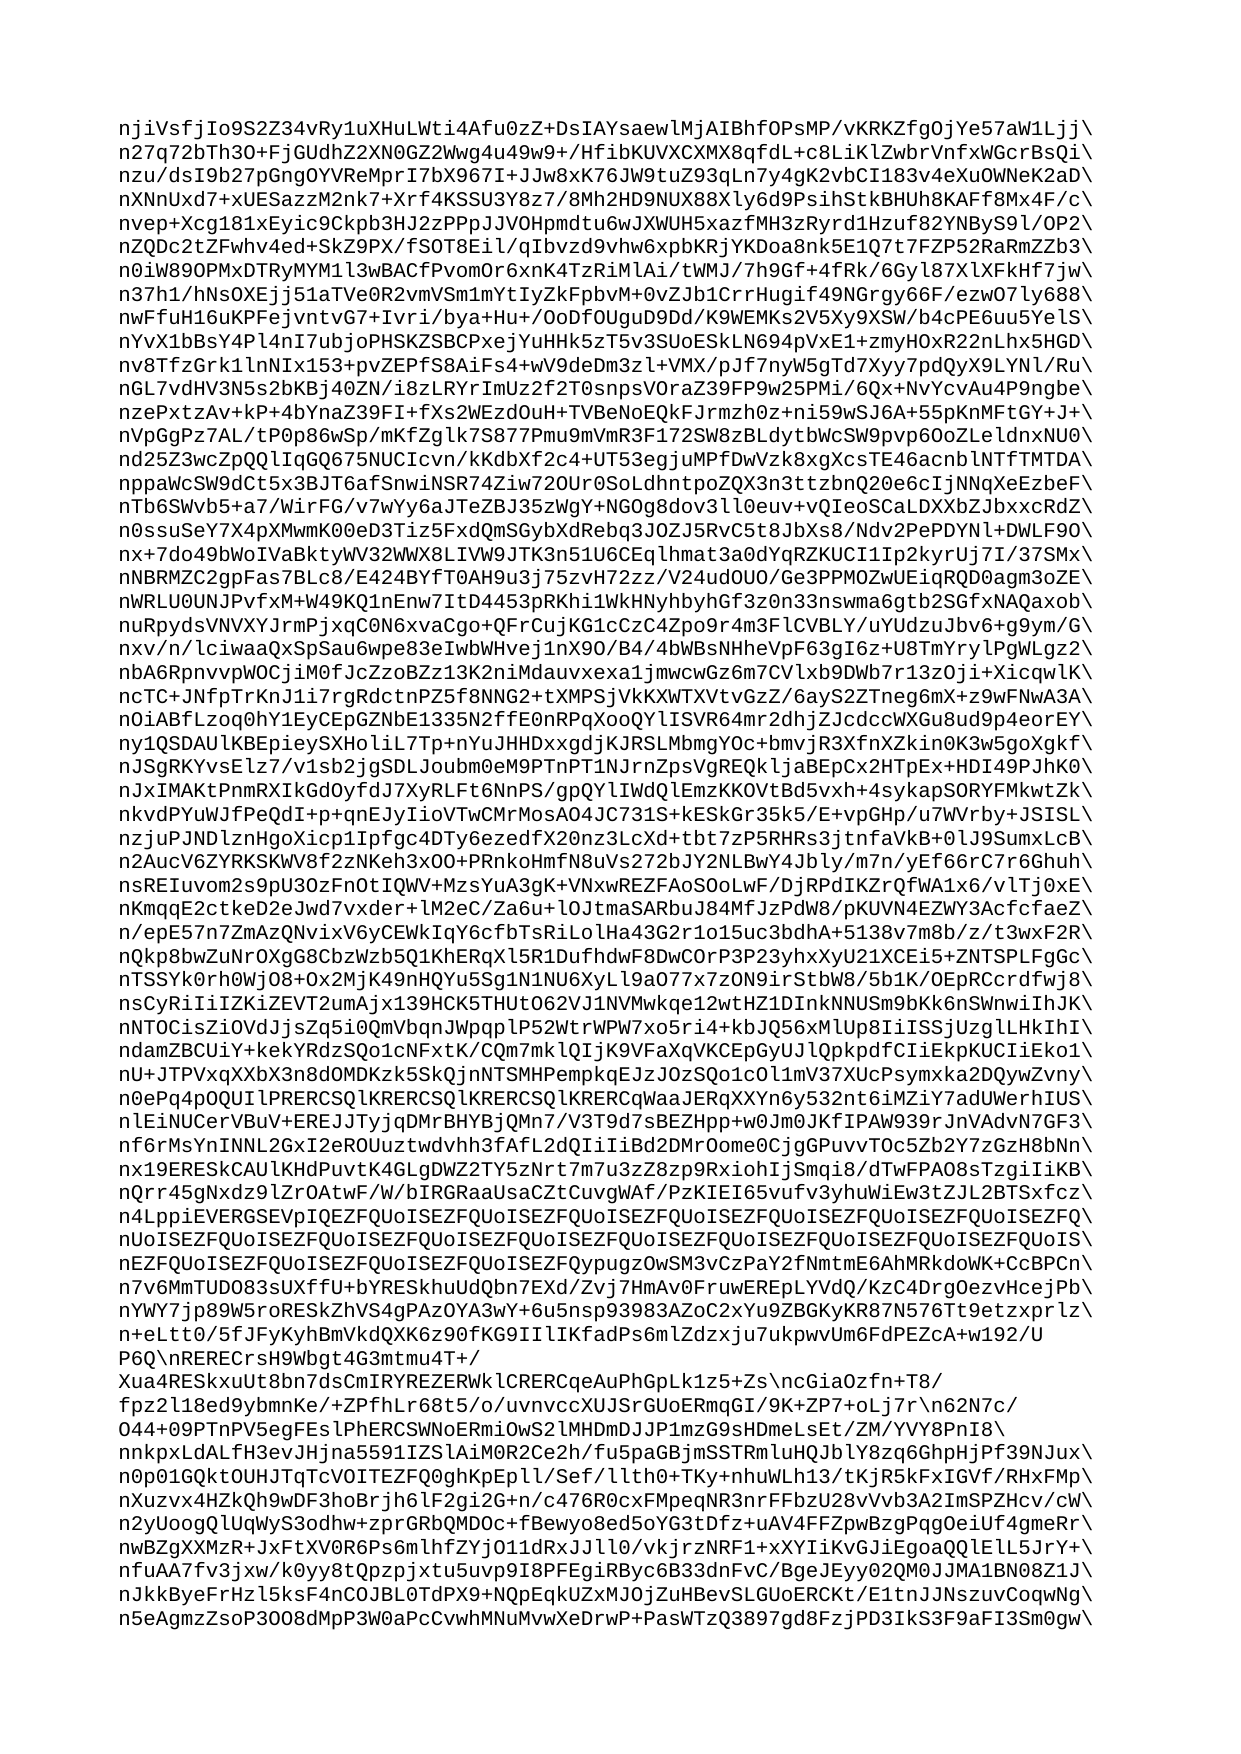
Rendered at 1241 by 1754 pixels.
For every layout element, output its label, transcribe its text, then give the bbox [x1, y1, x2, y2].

text P6Q\nRERECrsH9Wbgt4G3mtmu4T+/Xua4RESkxuUt8bn7dsCmIRYREZERWklCRERCqeAuPhGpLk1z5+Zs\ncGiaOzfn+T8/fpz2l18ed9ybmnKe/+ZPfhLr68t5/o/uvnvccXUJSrGUoERmqGI/9K+ZP7+oLj7r\n62N7c/O44+09PTnPV5egFEslPhERCSWNoERmiOwS2lMHDmDJJP1mzG9sHDmeLsEt/ZM/YVY8PnI8\nnkpxLdALfH3evJHjna5591IZSlAiM0R2Ce2h/fu5paGBjmSSTRmluHQJblY8zq6GhpHjPf39NJux\n0p01GQktOUHJTqTcVOITEZFQ0ghKpEpll/Sef/llth0+TKy+nhuWLh13/tKjR5kFxIGVf/RHxFMp\nXuzvx4HZkQh9wDF3hoBrjh6lF2gi2G+n/c476R0cxFMpeqNR3nrFFbzU28vVvb3A2ImSPZHcv/cW\n2yUoogQlUqWyS3odhw+zprGRbQMDOc+fBewyo8ed5oYG3tDfz+uAV4FFZpwBzgPqgOeiUf4gmeRr\nwBZgXXMzR+JxFtXV0R6Ps6mlhfZYjO11dRxJJll0/vkjrzNRF1+xXYIiKvGJiEgoaQQlElL5JrY+\nfuAA7fv3jxw/k0yy8tQpzpjxtu5uvp9I8PFEgiRByc6B33dnFvC/BgeJEyy02QM0JJMA1BN08Z1J\nJkkByeFrHzl5ksF4nCOJBL0TdPX9+NQpEqkUZxMJOjZuHBevSLGUoERCKt/E1tnJJNszuvCoqwNg\n5eAgmzZsoP3OO8dMpP3W0aPcCvwhMNuMvwXeDrwP+PasWTzQ3897gd8FzjPD3IkS3F9aFI3Sm0gw\ [118, 1348, 1122, 1631]
text njiVsfjIo9S2Z34vRy1uXHuLWti4Afu0zZ+DsIAYsaewlMjAIBhfOPsMP/vKRKZfgOjYe57aW1Ljj\n27q72bTh3O+FjGUdhZ2XN0GZ2Wwg4u49w9+/HfibKUVXCXMX8qfdL+c8LiKlZwbrVnfxWGcrBsQi\nzu/dsI9b27pGngOYVReMprI7bX967I+JJw8xK76JW9tuZ93qLn7y4gK2vbCI183v4eXuOWNeK2aD\nXNnUxd7+xUESazzM2nk7+Xrf4KSSU3Y8z7/8Mh2HD9NUX88Xly6d9PsihStkBHUh8KAFf8Mx4F/c\nvep+Xcg181xEyic9Ckpb3HJ2zPPpJJVOHpmdtu6wJXWUH5xazfMH3zRyrd1Hzuf82YNByS9l/OP2\nZQDc2tZFwhv4ed+SkZ9PX/fSOT8Eil/qIbvzd9vhw6xpbKRjYKDoa8nk5E1Q7t7FZP52RaRmZZb3\n0iW89OPMxDTRyMYM1l3wBACfPvomOr6xnK4TzRiMlAi/tWMJ/7h9Gf+4fRk/6Gyl87XlXFkHf7jw\n37h1/hNsOXEjj51aTVe0R2vmVSm1mYtIyZkFpbvM+0vZJb1CrrHugif49NGrgy66F/ezwO7ly688\nwFfuH16uKPFejvntvG7+Ivri/bya+Hu+/OoDfOUguD9Dd/K9WEMKs2V5Xy9XSW/b4cPE6uu5YelS\nYvX1bBsY4Pl4nI7ubjoPHSKZSBCPxejYuHHk5zT5v3SUoESkLN694pVxE1+zmyHOxR22nLhx5HGD\nv8TfzGrk1lnNIx153+pvZEPfS8AiFs4+wV9deDm3zl+VMX/pJf7nyW5gTd7Xyy7pdQyX9LYNl/Ru\nGL7vdHV3N5s2bKBj40ZN/i8zLRYrImUz2f2T0snpsVOraZ39FP9w25PMi/6Qx+NvYcvAu4P9ngbe\nzePxtzAv+kP+4bYnaZ39FI+fXs2WEzdOuH+TVBeNoEQkFJrmzh0z+ni59wSJ6A+55pKnMFtGY+J+\nVpGgPz7AL/tP0p86wSp/mKfZglk7S877Pmu9mVmR3F172SW8zBLdytbWcSW9pvp6OoZLeldnxNU0\nd25Z3wcZpQQlIqGQ675NUCIcvn/kKdbXf2c4+UT53egjuMPfDwVzk8xgXcsTE46acnblNTfTMTDA\nppaWcSW9dCt5x3BJT6afSnwiNSR74Ziw72OUr0SoLdhntpoZQX3n3ttzbnQ20e6cIjNNqXeEzbeF\nTb6SWvb5+a7/WirFG/v7wYy6aJTeZBJ35zWgY+NGOg8dov3ll0euv+vQIeoSCaLDXXbZJbxxcRdZ\n0ssuSeY7X4pXMwmK00eD3Tiz5FxdQmSGybXdRebq3JOZJ5RvC5t8JbXs8/Ndv2PePDYNl+DWLF9O\nx+7do49bWoIVaBktyWV32WWX8LIVW9JTK3n51U6CEqlhmat3a0dYqRZKUCI1Ip2kyrUj7I/37SMx\nNBRMZC2gpFas7BLc8/E424BYfT0AH9u3j75zvH72zz/V24udOUO/Ge3PPMOZwUEiqRQD0agm3oZE\nWRLU0UNJPvfxM+W49KQ1nEnw7ItD4453pRKhi1WkHNyhbyhGf3z0n33nswma6gtb2SGfxNAQaxob\nuRpydsVNVXYJrmPjxqC0N6xvaCgo+QFrCujKG1cCzC4Zpo9r4m3FlCVBLY/uYUdzuJbv6+g9ym/G\nxv/n/lciwaaQxSpSau6wpe83eIwbWHvej1nX9O/B4/4bWBsNHheVpF63gI6z+U8TmYrylPgWLgz2\nbA6RpnvvpWOCjiM0fJcZzoBZz13K2niMdauvxexa1jmwcwGz6m7CVlxb9DWb7r13zOji+XicqwlK\ncTC+JNfpTrKnJ1i7rgRdctnPZ5f8NNG2+tXMPSjVkKXWTXVtvGzZ/6ayS2ZTneg6mX+z9wFNwA3A\nOiABfLzoq0hY1EyCEpGZNbE1335N2ffE0nRPqXooQYlISVR64mr2dhjZJcdccWXGu8ud9p4eorEY\ny1QSDAUlKBEpieySXHoliL7Tp+nYuJHHDxxgdjKJRSLMbmgYOc+bmvjR3XfnXZkin0K3w5goXgkf\nJSgRKYvsElz7/v1sb2jgSDLJoubm0eM9PTnPT1NJrnZpsVgREQkljaBEpCx2HTpEx+HDI49PJhK0\nJxIMAKtPnmRXIkGdOyfdJ7XyRLFt6NnPS/gpQYlIWdQlEmzKKOVtBd5vxh+4sykapSORYFMkwtZk\nkvdPYuWJfPeQdI+p+qnEJyIioVTwCMrMosAO4JC731S+kESkGr35k5/E+vpGHp/u7WVrby+JSISL\nzjuPJNDlznHgoXicp1Ipfgc4DTy6ezedfX20nz3LcXd+tbt7zP5RHRs3jtnfaVkB+0lJ9SumxLcB\n2AucV6ZYRKSKWV8f2zNKeh3xOO+PRnkoHmfN8uVs272bJY2NLBwY4Jbly/m7n/yEf66rC7r6Ghuh\nsREIuvom2s9pU3OzFnOtIQWV+MzsYuA3gK+VNxwREZFAoSOoLwF/DjRPdIKZrQfWA1x6/vlTj0xE\nKmqqE2ctkeD2eJwd7vxder+lM2eC/Za6u+lOJtmaSARbuJ84MfJzPdW8/pKUVN4EZWY3AcfcfaeZ\n/epE57n7ZmAzQNvixV6yCEWkIqY6cfbTsRiLolHa43G2r1o15uc3bdhA+5138v7m8b/z/t3wxF2R\nQkp8bwZuNrOXgG8CbzWzb5Q1KhERqXl5R1DufhdwF8DwCOrP3P23yhxXyU21XCEi5+ZNTSPLFgGc\nTSSYk0rh0WjO8+Ox2MjK49nHQYu5Sg1N1NU6XyLl9aO77x7zON9irStbW8/5b1K/OEpRCcrdfwj8\nsCyRiIiIZKiZEVT2umAjx139HCK5THUtO62VJ1NVMwkqe12wtHZ1DInkNNUSm9bKk6nSWnwiIhJK\nNTOCisZiOVdJjsZq5i0QmVbqnJWpqplP52WtrWPW7xo5ri4+kbJQ56xMlUp8IiISSjUzglLHkIhI\ndamZBCUiY+kekYRdzSQo1cNFxtK/CQm7mklQIjK9VFaXqVKCEpGyUJlQpkpdfCIiEkpKUCIiEko1\nU+JTPVxqXXbX3n8dOMDKzk5SkQjnNTSMHPempkqEJzJOzSQo1cOl1mV37XUcPsymxka2DQywZvny\n0ePq4pOQUIlPRERCSQlKRERCSQlKRERCSQlKRERCqWaaJERqXXYn6y532nt6iMZiY7adUWerhIUS\nlEiNUCerVBuV+EREJJTyjqDMrBHYBjQMn7/V3T9d7sBEZHpp+w0Jm0JKfIPAW939rJnVAdvN7GF3\nf6rMsYnINNL2GxI2eROUuztwdvhh3fAfL2dQIiIiBd2DMrOome0CjgGPuvvTOc5Zb2Y7zGzH8bNn\nx19ERESkCAUlKHdPuvtK4GLgDWZ2TY5zNrt7m7u3zZ8zp9RxiohIjSmqi8/dTwFPAO8sTzgiIiKB\nQrr45gNxdz9lZrOAtwF/W/bIRGRaaUsaCZtCuvgWAf/PzKIEI65vufv3yhuWiEw3tZJL2BTSxfcz\n4LppiEVERGSEVpIQEZFQUoISEZFQUoISEZFQUoISEZFQUoISEZFQUoISEZFQUoISEZFQUoISEZFQ\nUoISEZFQUoISEZFQUoISEZFQUoISEZFQUoISEZFQUoISEZFQUoISEZFQUoISEZFQUoISEZFQUoIS\nEZFQUoISEZFQUoISEZFQUoISEZFQUoISEZFQypugzOwSM3vCzPaY2fNmtmE6AhMRkdoWK+CcBPCn\n7v6MmTUDO83sUXffU+bYRESkhuUdQbn7EXd/Zvj7HmAv0FruwEREpLYVdQ/KzC4DrgOezvHcejPb\nYWY7jp89W5roRESkZhVS4gPAzOYA3wY+6u5nsp93983AZoC2xYu9ZBGKyKR87N576Tt9etzxprlz\n+eLtt0/5fJFyKyhBmVkdQXK6z90fKG9IIlIKfadPs6mlZdzxju7ukpwvUm6FdPEZcA+w192/U [118, 118, 1122, 1348]
